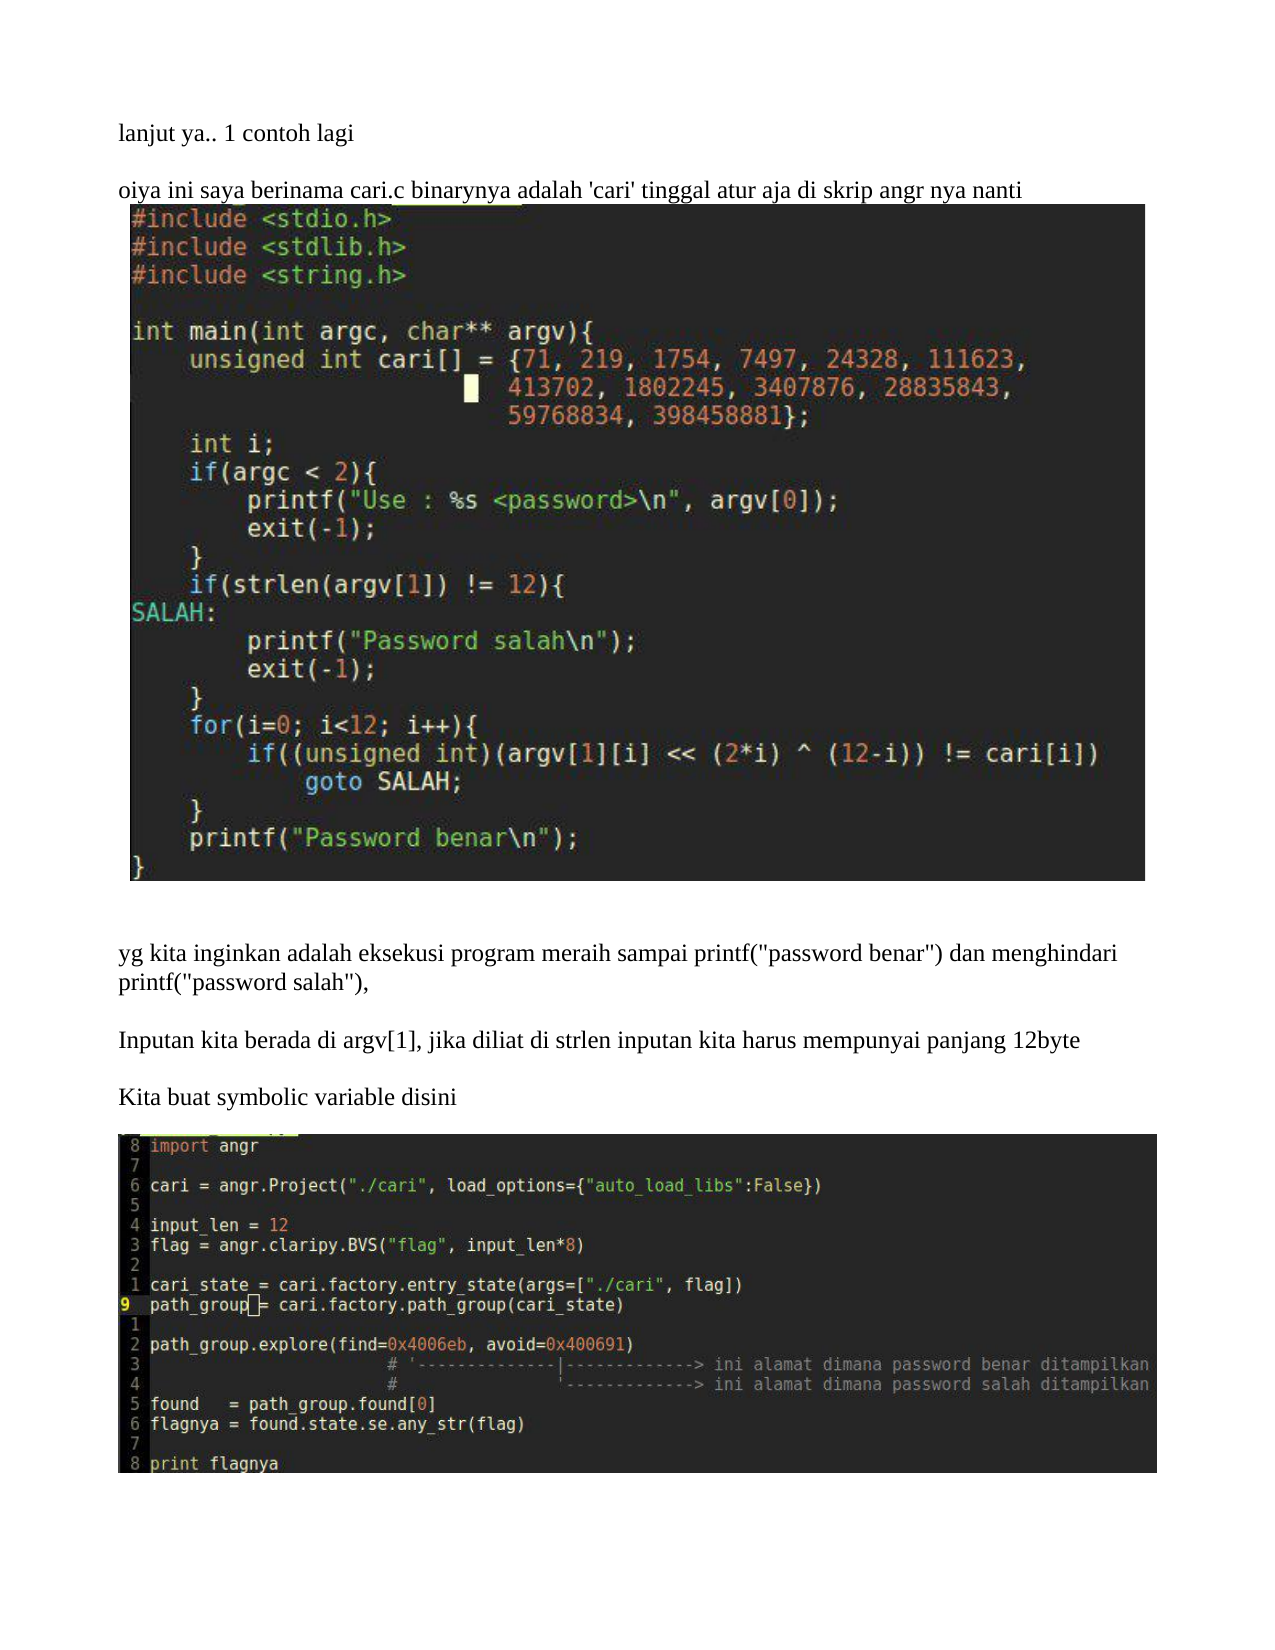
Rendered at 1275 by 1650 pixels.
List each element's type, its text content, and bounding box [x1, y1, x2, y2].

text oiya ini saya berinama cari.c binarynya adalah 'cari' tinggal atur aja di skrip angr nya nanti [118, 176, 1157, 204]
picture [130, 204, 1146, 881]
picture [118, 1134, 1157, 1473]
text lanjut ya.. 1 contoh lagi [118, 118, 1157, 147]
text Inputan kita berada di argv[1], jika diliat di strlen inputan kita harus mempunyai panjang 12byte [118, 1025, 1157, 1053]
text yg kita inginkan adalah eksekusi program meraih sampai printf("password benar") dan menghindari printf("password salah"), [118, 938, 1157, 996]
text Kita buat symbolic variable disini [118, 1082, 1157, 1111]
